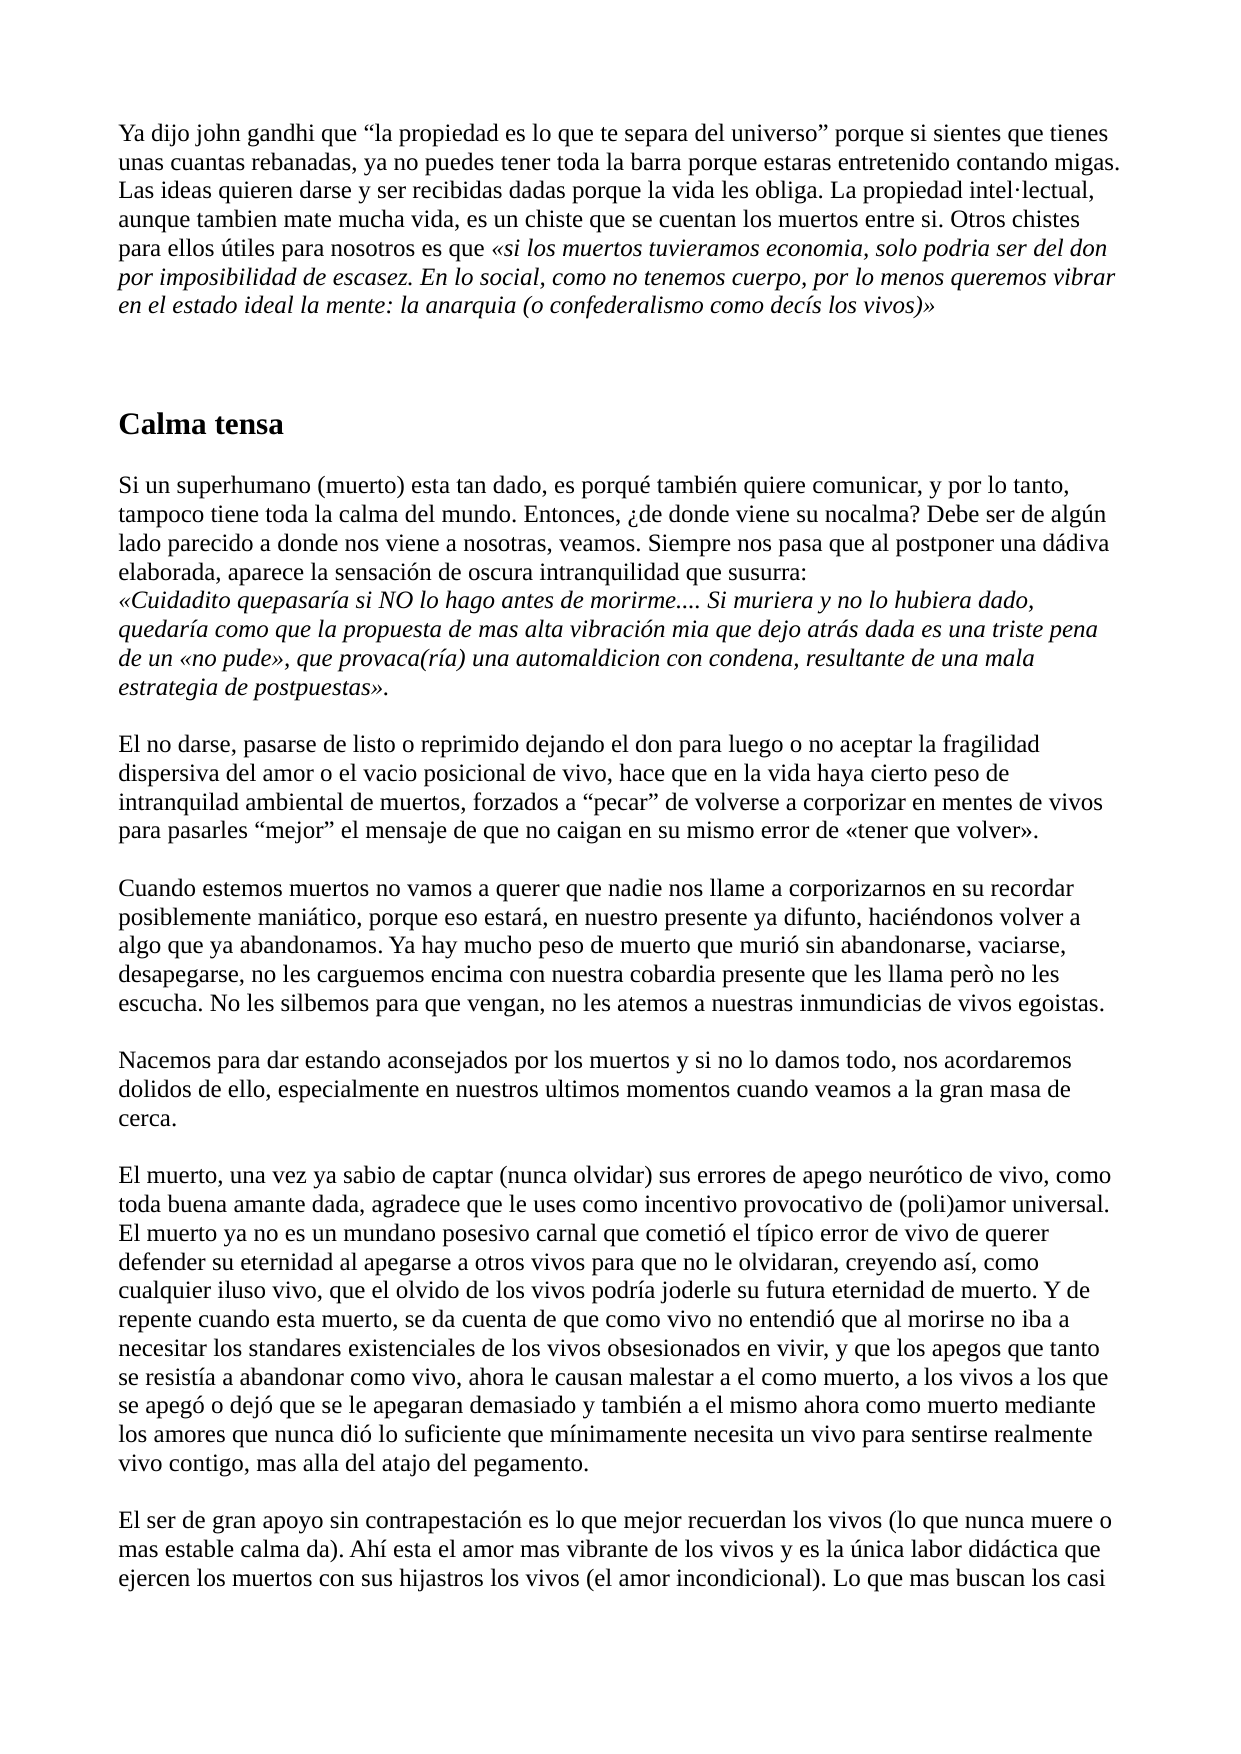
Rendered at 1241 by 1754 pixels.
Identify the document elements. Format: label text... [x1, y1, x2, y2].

text «Cuidadito quepasaría si NO lo hago antes de morirme.... Si muriera y no lo hubiera dado, quedaría como que la propuesta de mas alta vibración mia que dejo atrás dada es una triste pena de un «no pude», que provaca(ría) una automaldicion con condena, resultante de una mala estrategia de postpuestas». [118, 585, 1122, 700]
text El muerto, una vez ya sabio de captar (nunca olvidar) sus errores de apego neurótico de vivo, como toda buena amante dada, agradece que le uses como incentivo provocativo de (poli)amor universal. El muerto ya no es un mundano posesivo carnal que cometió el típico error de vivo de querer defender su eternidad al apegarse a otros vivos para que no le olvidaran, creyendo así, como cualquier iluso vivo, que el olvido de los vivos podría joderle su futura eternidad de muerto. Y de repente cuando esta muerto, se da cuenta de que como vivo no entendió que al morirse no iba a necesitar los standares existenciales de los vivos obsesionados en vivir, y que los apegos que tanto se resistía a abandonar como vivo, ahora le causan malestar a el como muerto, a los vivos a los que se apegó o dejó que se le apegaran demasiado y también a el mismo ahora como muerto mediante los amores que nunca dió lo suficiente que mínimamente necesita un vivo para sentirse realmente vivo contigo, mas alla del atajo del pegamento. [118, 1160, 1122, 1477]
text Nacemos para dar estando aconsejados por los muertos y si no lo damos todo, nos acordaremos dolidos de ello, especialmente en nuestros ultimos momentos cuando veamos a la gran masa de cerca. [118, 1045, 1122, 1132]
text Cuando estemos muertos no vamos a querer que nadie nos llame a corporizarnos en su recordar posiblemente maniático, porque eso estará, en nuestro presente ya difunto, haciéndonos volver a algo que ya abandonamos. Ya hay mucho peso de muerto que murió sin abandonarse, vaciarse, desapegarse, no les carguemos encima con nuestra cobardia presente que les llama però no les escucha. No les silbemos para que vengan, no les atemos a nuestras inmundicias de vivos egoistas. [118, 873, 1122, 1017]
text Calma tensa [118, 406, 1122, 442]
text El no darse, pasarse de listo o reprimido dejando el don para luego o no aceptar la fragilidad dispersiva del amor o el vacio posicional de vivo, hace que en la vida haya cierto peso de intranquilad ambiental de muertos, forzados a “pecar” de volverse a corporizar en mentes de vivos para pasarles “mejor” el mensaje de que no caigan en su mismo error de «tener que volver». [118, 729, 1122, 844]
text Las ideas quieren darse y ser recibidas dadas porque la vida les obliga. La propiedad intel·lectual, aunque tambien mate mucha vida, es un chiste que se cuentan los muertos entre si. Otros chistes para ellos útiles para nosotros es que «si los muertos tuvieramos economia, solo podria ser del don por imposibilidad de escasez. En lo social, como no tenemos cuerpo, por lo menos queremos vibrar en el estado ideal la mente: la anarquia (o confederalismo como decís los vivos)» [118, 176, 1122, 319]
text Ya dijo john gandhi que “la propiedad es lo que te separa del universo” porque si sientes que tienes unas cuantas rebanadas, ya no puedes tener toda la barra porque estaras entretenido contando migas. [118, 118, 1122, 176]
text Si un superhumano (muerto) esta tan dado, es porqué también quiere comunicar, y por lo tanto, tampoco tiene toda la calma del mundo. Entonces, ¿de donde viene su nocalma? Debe ser de algún lado parecido a donde nos viene a nosotras, veamos. Siempre nos pasa que al postponer una dádiva elaborada, aparece la sensación de oscura intranquilidad que susurra: [118, 470, 1122, 585]
text El ser de gran apoyo sin contrapestación es lo que mejor recuerdan los vivos (lo que nunca muere o mas estable calma da). Ahí esta el amor mas vibrante de los vivos y es la única labor didáctica que ejercen los muertos con sus hijastros los vivos (el amor incondicional). Lo que mas buscan los casi [118, 1505, 1122, 1592]
